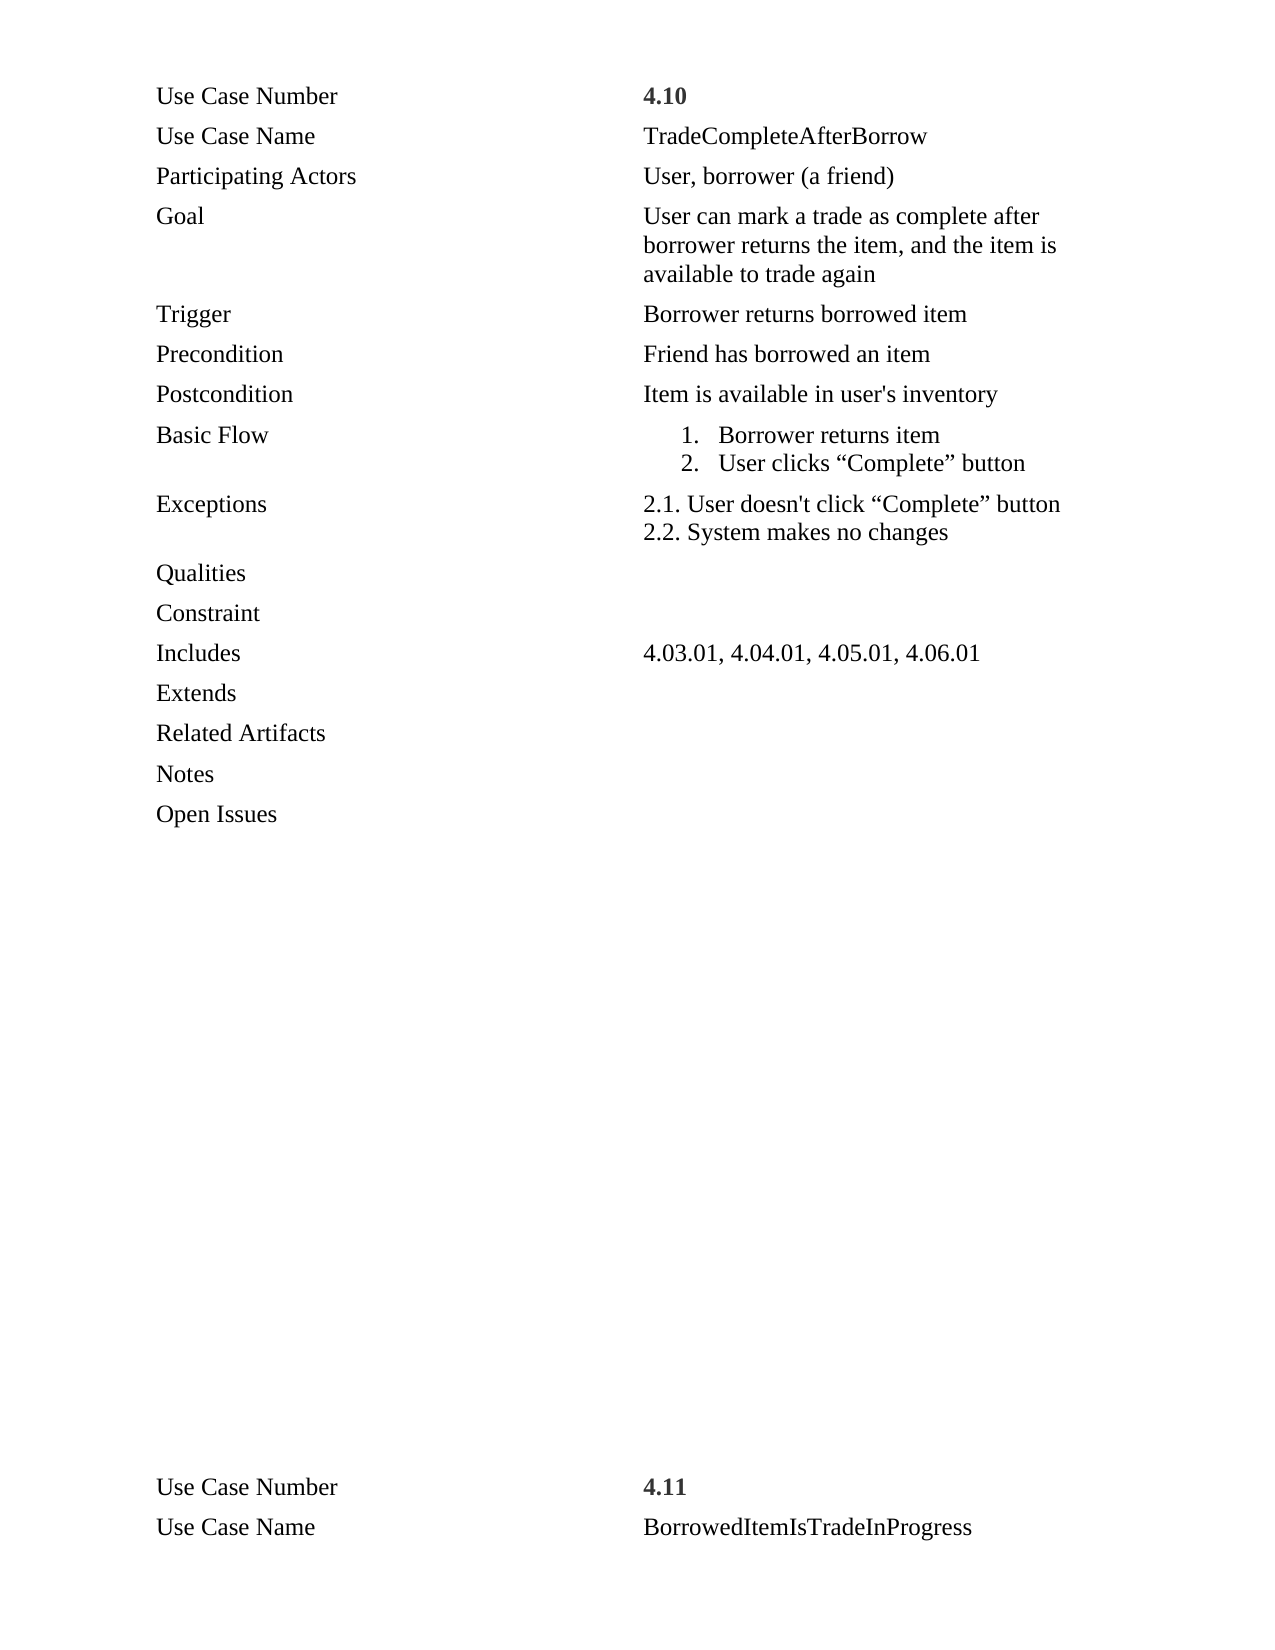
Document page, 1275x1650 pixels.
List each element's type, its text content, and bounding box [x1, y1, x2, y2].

table_cell Item is available in user's inventory [638, 374, 1125, 414]
table_cell Postcondition [150, 374, 637, 414]
table_cell User can mark a trade as complete after borrower returns the item, and the item is available to trade again [638, 196, 1125, 293]
table_cell [638, 552, 1125, 592]
table_header 4.11 [638, 1466, 1125, 1506]
table_cell Constraint [150, 592, 637, 632]
table_cell Borrower returns item User clicks “Complete” button [638, 414, 1125, 483]
table_cell Includes [150, 632, 637, 672]
table_cell Open Issues [150, 793, 637, 833]
table_cell 4.03.01, 4.04.01, 4.05.01, 4.06.01 [638, 632, 1125, 672]
table_cell Extends [150, 673, 637, 713]
table_cell [638, 713, 1125, 753]
table_cell Basic Flow [150, 414, 637, 483]
table_cell Participating Actors [150, 155, 637, 196]
table_header Use Case Number [150, 75, 637, 115]
table_cell User, borrower (a friend) [638, 155, 1125, 196]
table_cell [638, 592, 1125, 632]
table_cell [638, 673, 1125, 713]
table_cell [638, 793, 1125, 833]
table_cell Borrower returns borrowed item [638, 293, 1125, 333]
table_cell 2.1. User doesn't click “Complete” button 2.2. System makes no changes [638, 483, 1125, 552]
table_cell Precondition [150, 334, 637, 374]
table_cell Friend has borrowed an item [638, 334, 1125, 374]
table_cell Notes [150, 753, 637, 793]
table_cell [638, 753, 1125, 793]
table_header 4.10 [638, 75, 1125, 115]
table_cell Qualities [150, 552, 637, 592]
table_cell Goal [150, 196, 637, 293]
table_header Use Case Number [150, 1466, 637, 1506]
table_cell Related Artifacts [150, 713, 637, 753]
table_cell Exceptions [150, 483, 637, 552]
table_cell Use Case Name [150, 1506, 637, 1546]
table_cell TradeCompleteAfterBorrow [638, 115, 1125, 155]
table_cell BorrowedItemIsTradeInProgress [638, 1506, 1125, 1546]
table_cell Trigger [150, 293, 637, 333]
table_cell Use Case Name [150, 115, 637, 155]
